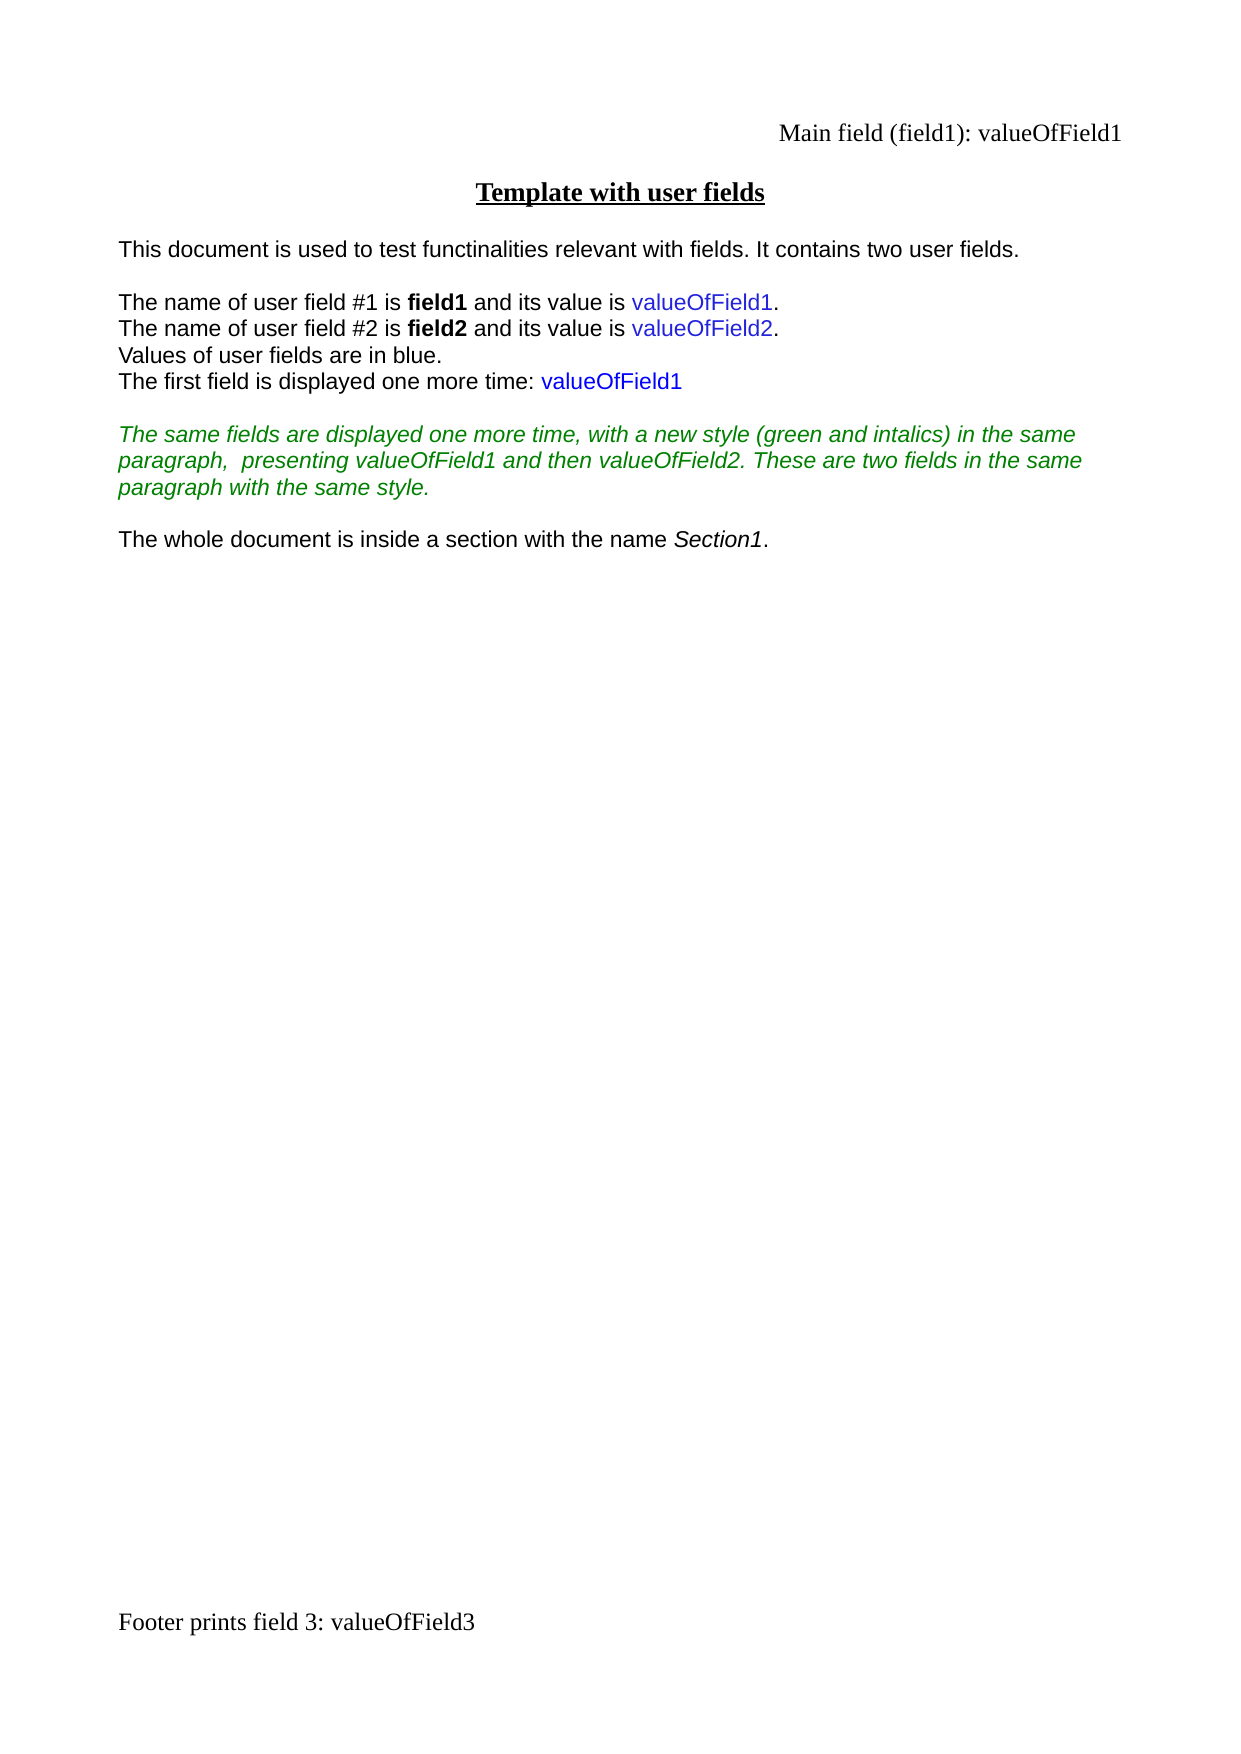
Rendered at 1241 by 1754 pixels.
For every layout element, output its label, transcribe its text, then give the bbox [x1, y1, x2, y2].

text The first field is displayed one more time: valueOfField1 [118, 368, 1122, 394]
text Template with user fields [118, 176, 1122, 207]
text The name of user field #2 is field2 and its value is valueOfField2. [118, 315, 1122, 342]
text The whole document is inside a section with the name Section1. [118, 526, 1122, 552]
text The same fields are displayed one more time, with a new style (green and intalics) in the same paragraph, presenting valueOfField1 and then valueOfField2. These are two fields in the same paragraph with the same style. [118, 421, 1122, 500]
text The name of user field #1 is field1 and its value is valueOfField1. [118, 289, 1122, 315]
text Values of user fields are in blue. [118, 342, 1122, 368]
text This document is used to test functinalities relevant with fields. It contains two user fields. [118, 236, 1122, 263]
